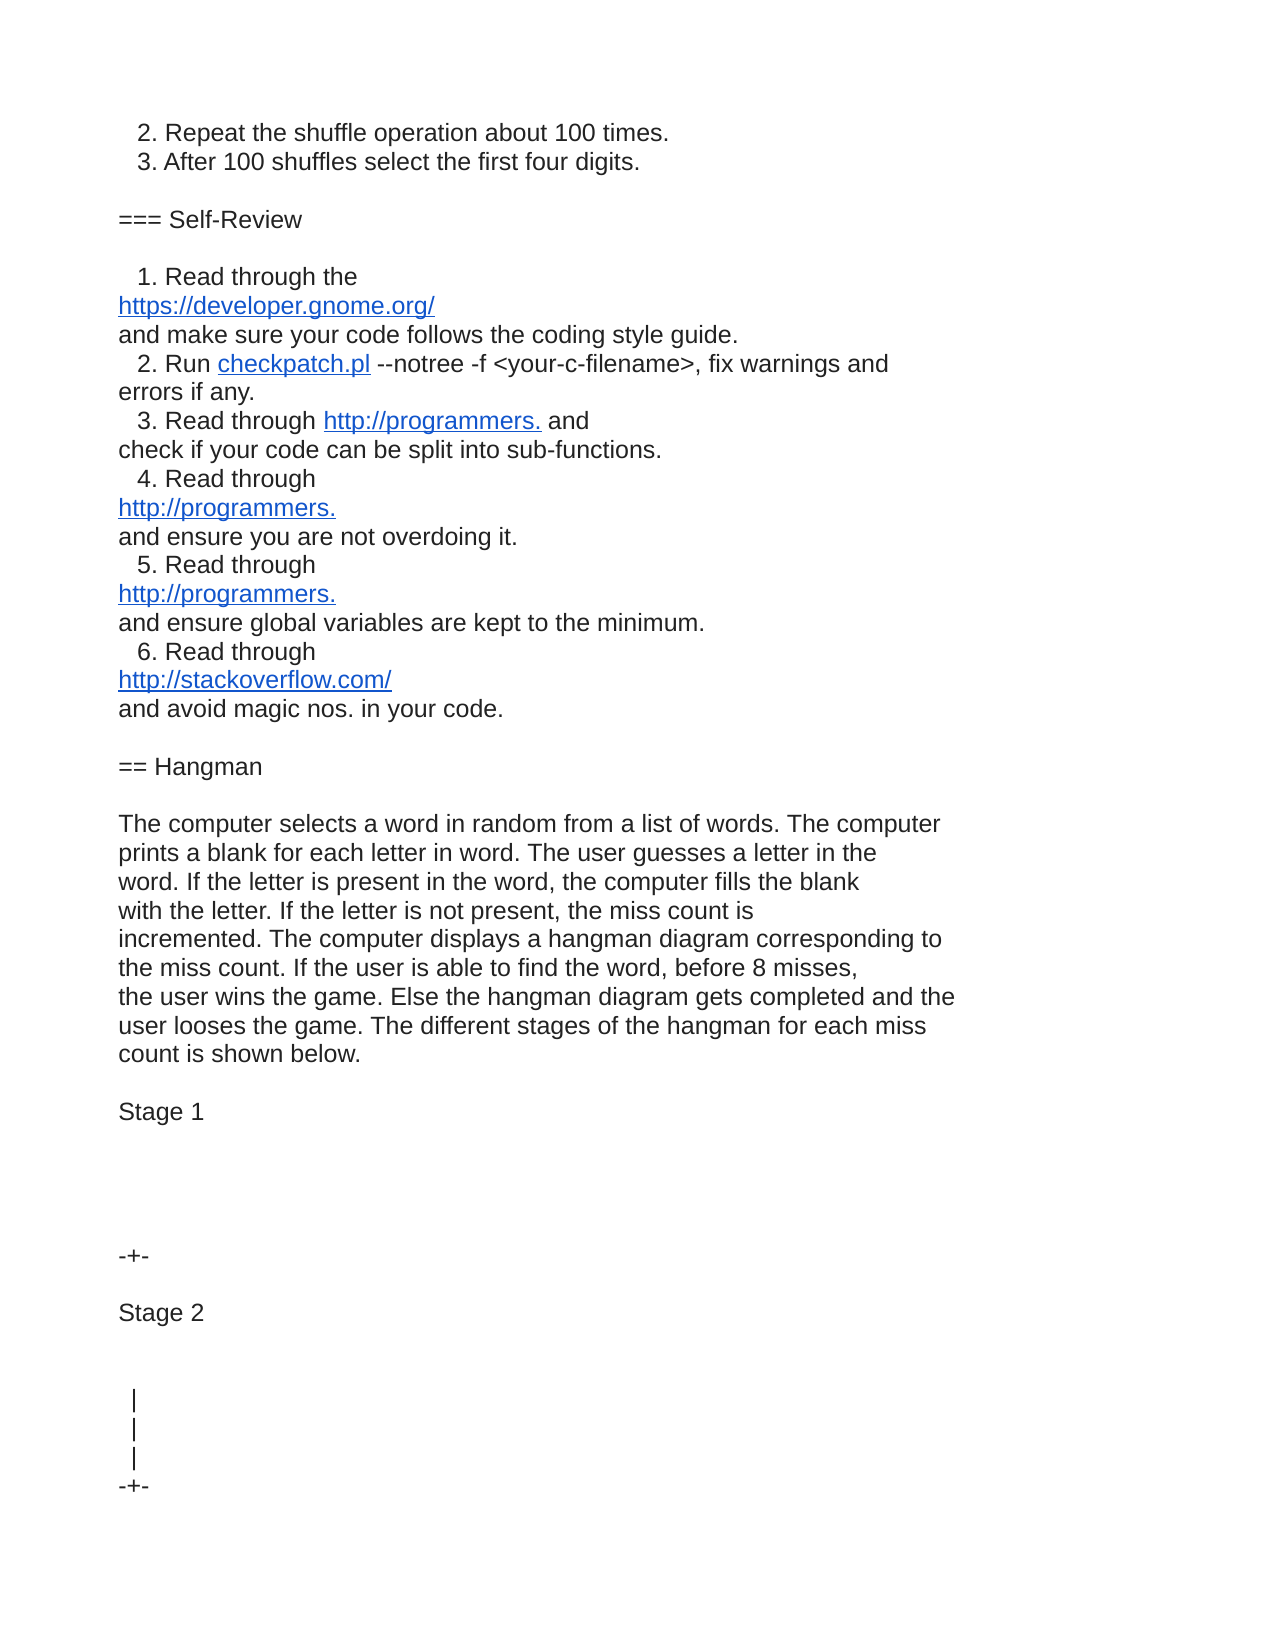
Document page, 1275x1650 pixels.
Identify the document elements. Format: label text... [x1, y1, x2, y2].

text 2. Repeat the shuffle operation about 100 times. 3. After 100 shuffles select the first four digits. === Self-Review 1. Read through the https://developer.gnome.org/ and make sure your code follows the coding style guide. 2. Run checkpatch.pl --notree -f <your-c-filename>, fix warnings and errors if any. 3. Read through http://programmers. and check if your code can be split into sub-functions. 4. Read through http://programmers. and ensure you are not overdoing it. 5. Read through http://programmers. and ensure global variables are kept to the minimum. 6. Read through http://stackoverflow.com/ and avoid magic nos. in your code. == Hangman The computer selects a word in random from a list of words. The computer prints a blank for each letter in word. The user guesses a letter in the word. If the letter is present in the word, the computer fills the blank with the letter. If the letter is not present, the miss count is incremented. The computer displays a hangman diagram corresponding to the miss count. If the user is able to find the word, before 8 misses, the user wins the game. Else the hangman diagram gets completed and the user looses the game. The different stages of the hangman for each miss count is shown below. Stage 1 -+- Stage 2 | | | -+- [118, 118, 1157, 1528]
